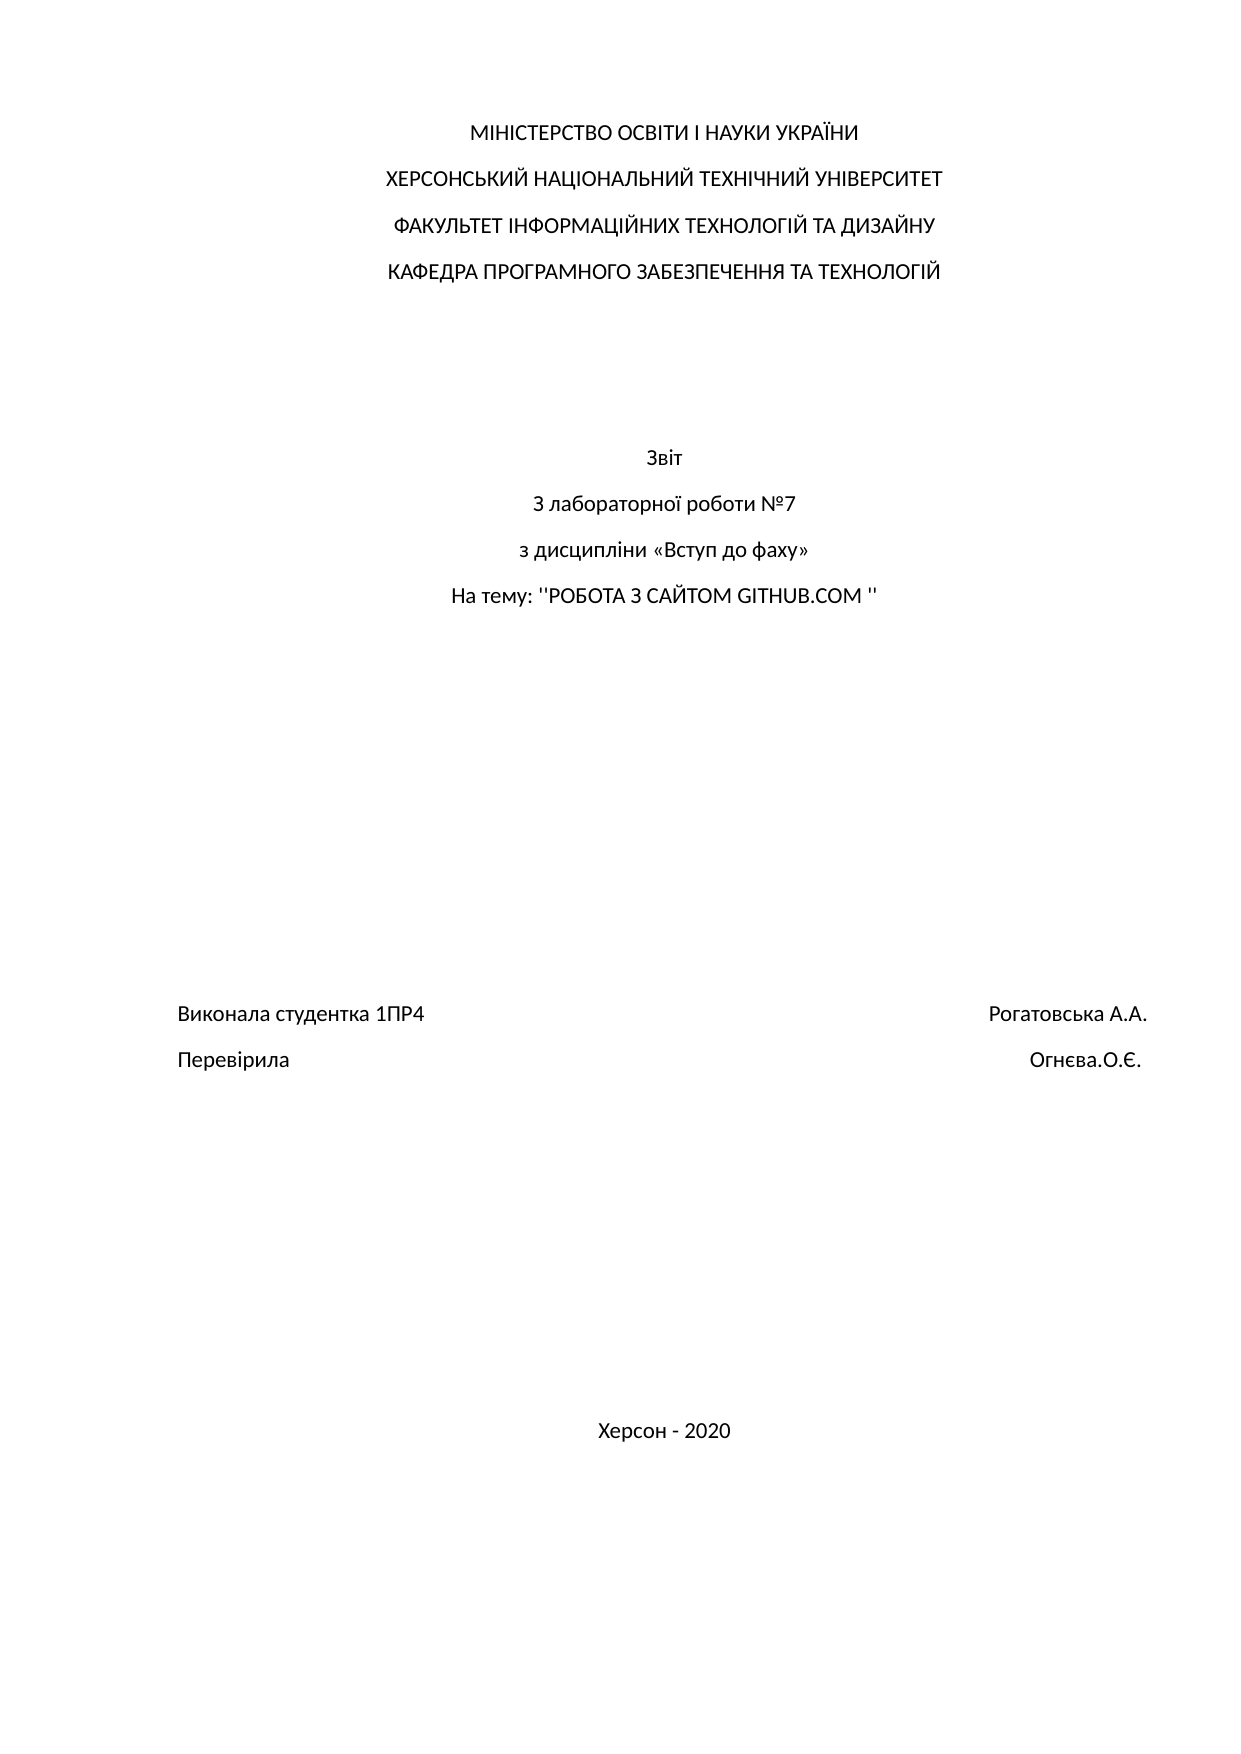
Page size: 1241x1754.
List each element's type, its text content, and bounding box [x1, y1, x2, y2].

text Херсон - 2020 [177, 1416, 1152, 1444]
text Перевірила Огнєва.О.Є. [177, 1045, 1152, 1073]
text з дисципліни «Вступ до фаху» [177, 535, 1152, 563]
text На тему: ''РОБОТА З САЙТОМ GITHUB.COM '' [177, 582, 1152, 610]
text Виконала студентка 1ПР4 Рогатовська А.А. [177, 999, 1152, 1027]
text ХЕРСОНСЬКИЙ НАЦІОНАЛЬНИЙ ТЕХНІЧНИЙ УНІВЕРСИТЕТ [177, 164, 1152, 192]
text З лабораторної роботи №7 [177, 489, 1152, 517]
text ФАКУЛЬТЕТ ІНФОРМАЦІЙНИХ ТЕХНОЛОГІЙ ТА ДИЗАЙНУ [177, 211, 1152, 239]
text КАФЕДРА ПРОГРАМНОГО ЗАБЕЗПЕЧЕННЯ ТА ТЕХНОЛОГІЙ [177, 257, 1152, 285]
text МІНІСТЕРСТВО ОСВІТИ І НАУКИ УКРАЇНИ [177, 118, 1152, 146]
text Звіт [177, 443, 1152, 471]
